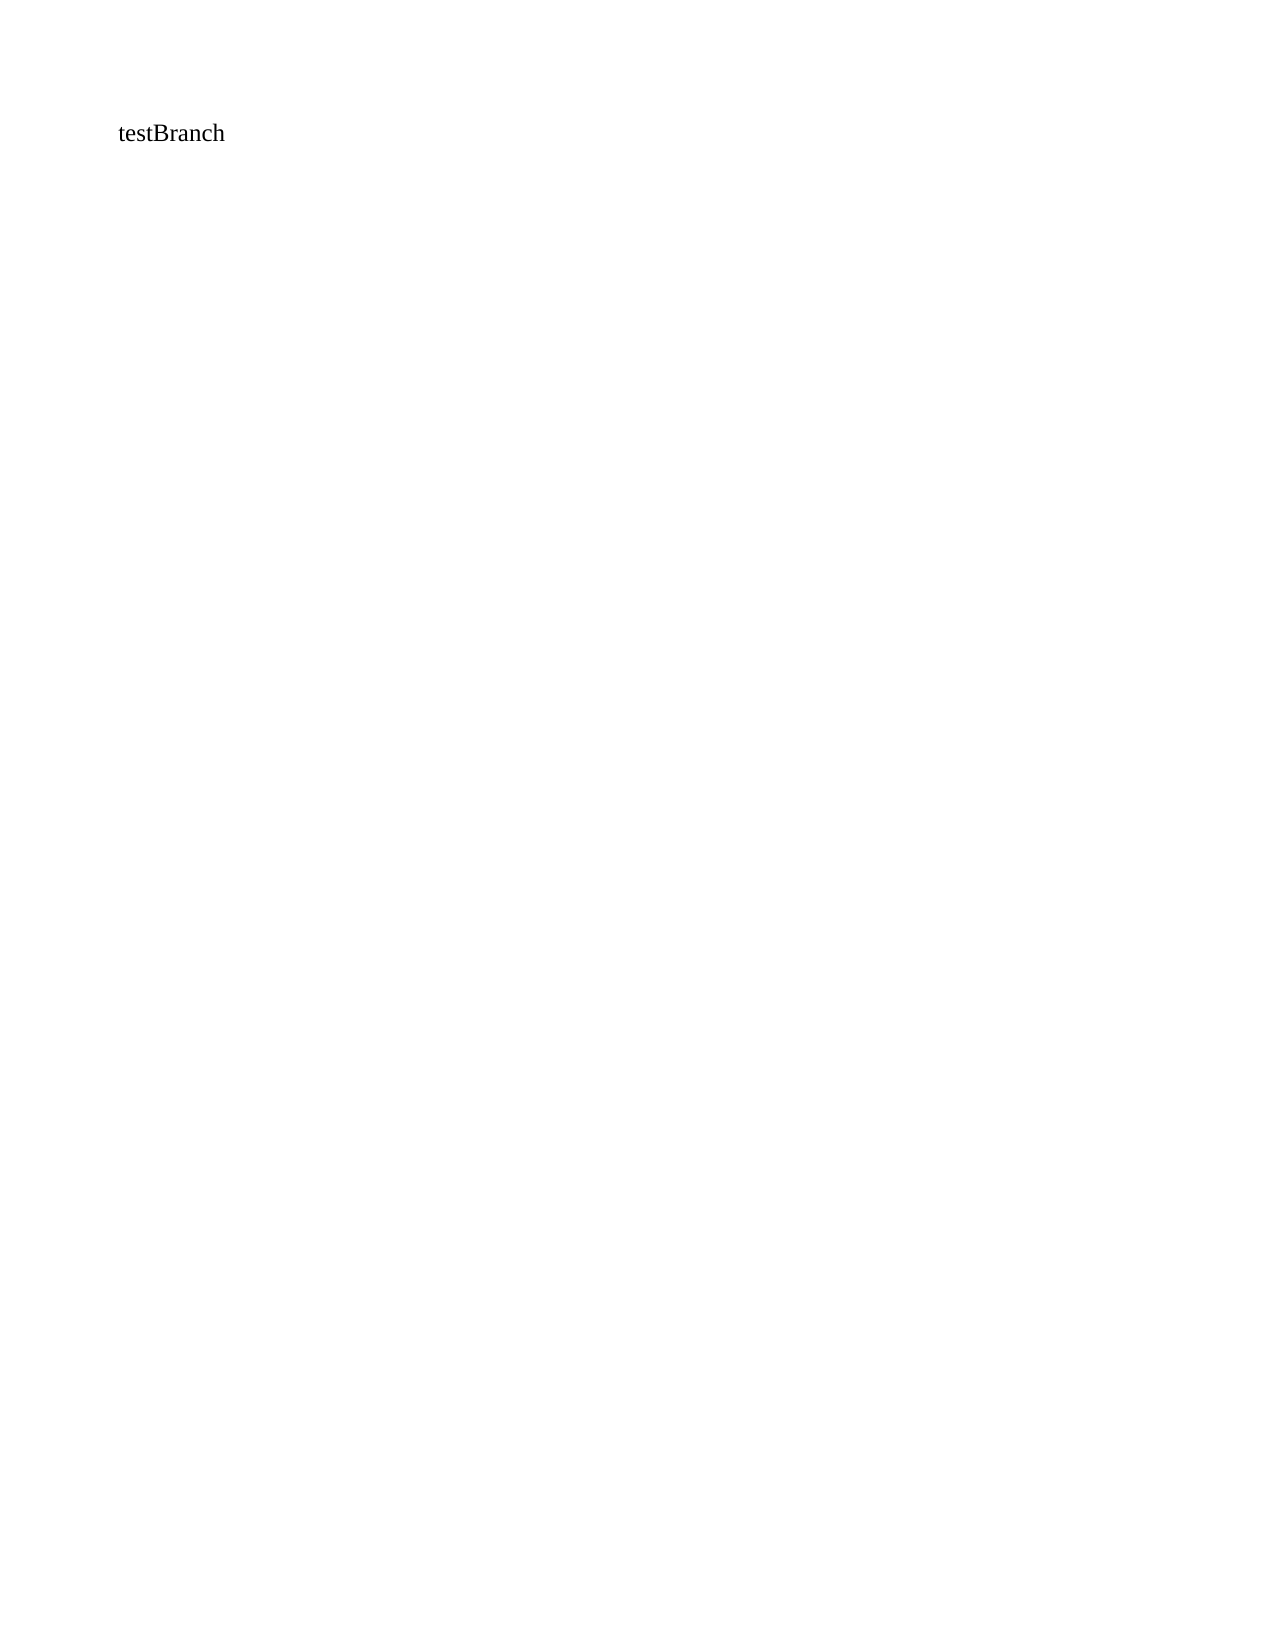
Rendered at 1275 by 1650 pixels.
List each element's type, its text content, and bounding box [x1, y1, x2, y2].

text testBranch [118, 118, 1157, 147]
